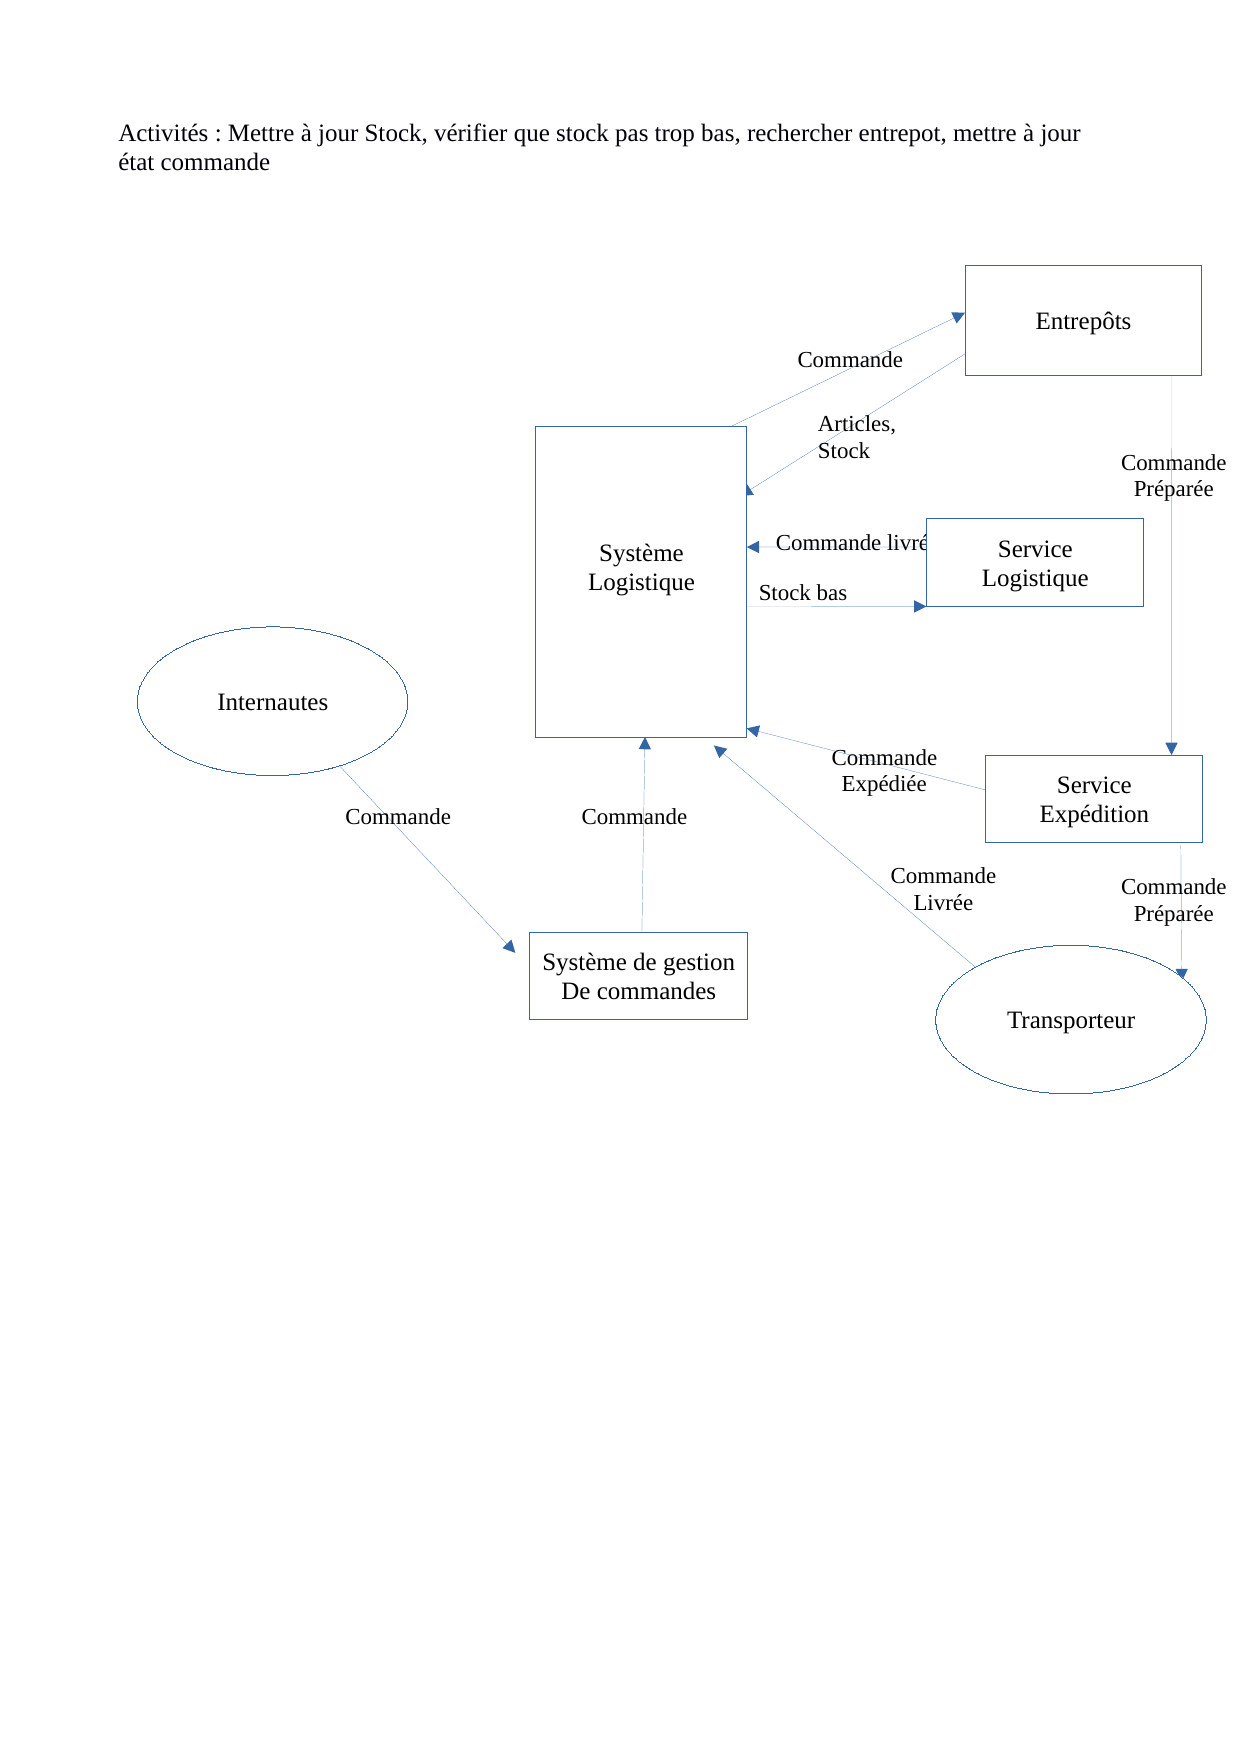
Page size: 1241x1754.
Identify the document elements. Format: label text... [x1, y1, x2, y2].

text [877, 889, 912, 915]
text Internautes [177, 687, 368, 716]
text Commande [581, 803, 714, 829]
text Logistique [926, 563, 1144, 591]
text Livrée [885, 889, 1010, 915]
text Préparée [1107, 475, 1240, 502]
text Activités : Mettre à jour Stock, vérifier que stock pas trop bas, rechercher entrepot, mettre à jour état commande [118, 118, 1122, 176]
text Transporteur [975, 1005, 1167, 1034]
text Entrepôts [965, 306, 1201, 335]
text Service [985, 770, 1203, 799]
text Commande [877, 862, 1010, 889]
text Commande [1107, 449, 1240, 475]
text Service [926, 534, 1144, 563]
text Système [536, 538, 747, 567]
text Expédition [985, 799, 1203, 828]
text Préparée [1107, 899, 1240, 926]
text Articles, Stock [818, 410, 951, 463]
text Commande [797, 346, 930, 373]
text Expédiée [818, 771, 951, 797]
text De commandes [530, 976, 747, 1005]
text Logistique [536, 567, 747, 596]
text Commande livrée [756, 529, 926, 546]
text Commande [1107, 873, 1240, 899]
text Commande [345, 803, 478, 829]
text Commande livrée [756, 548, 926, 556]
text Stock bas [758, 579, 892, 606]
text Commande [818, 744, 951, 771]
text Système de gestion [530, 947, 747, 976]
